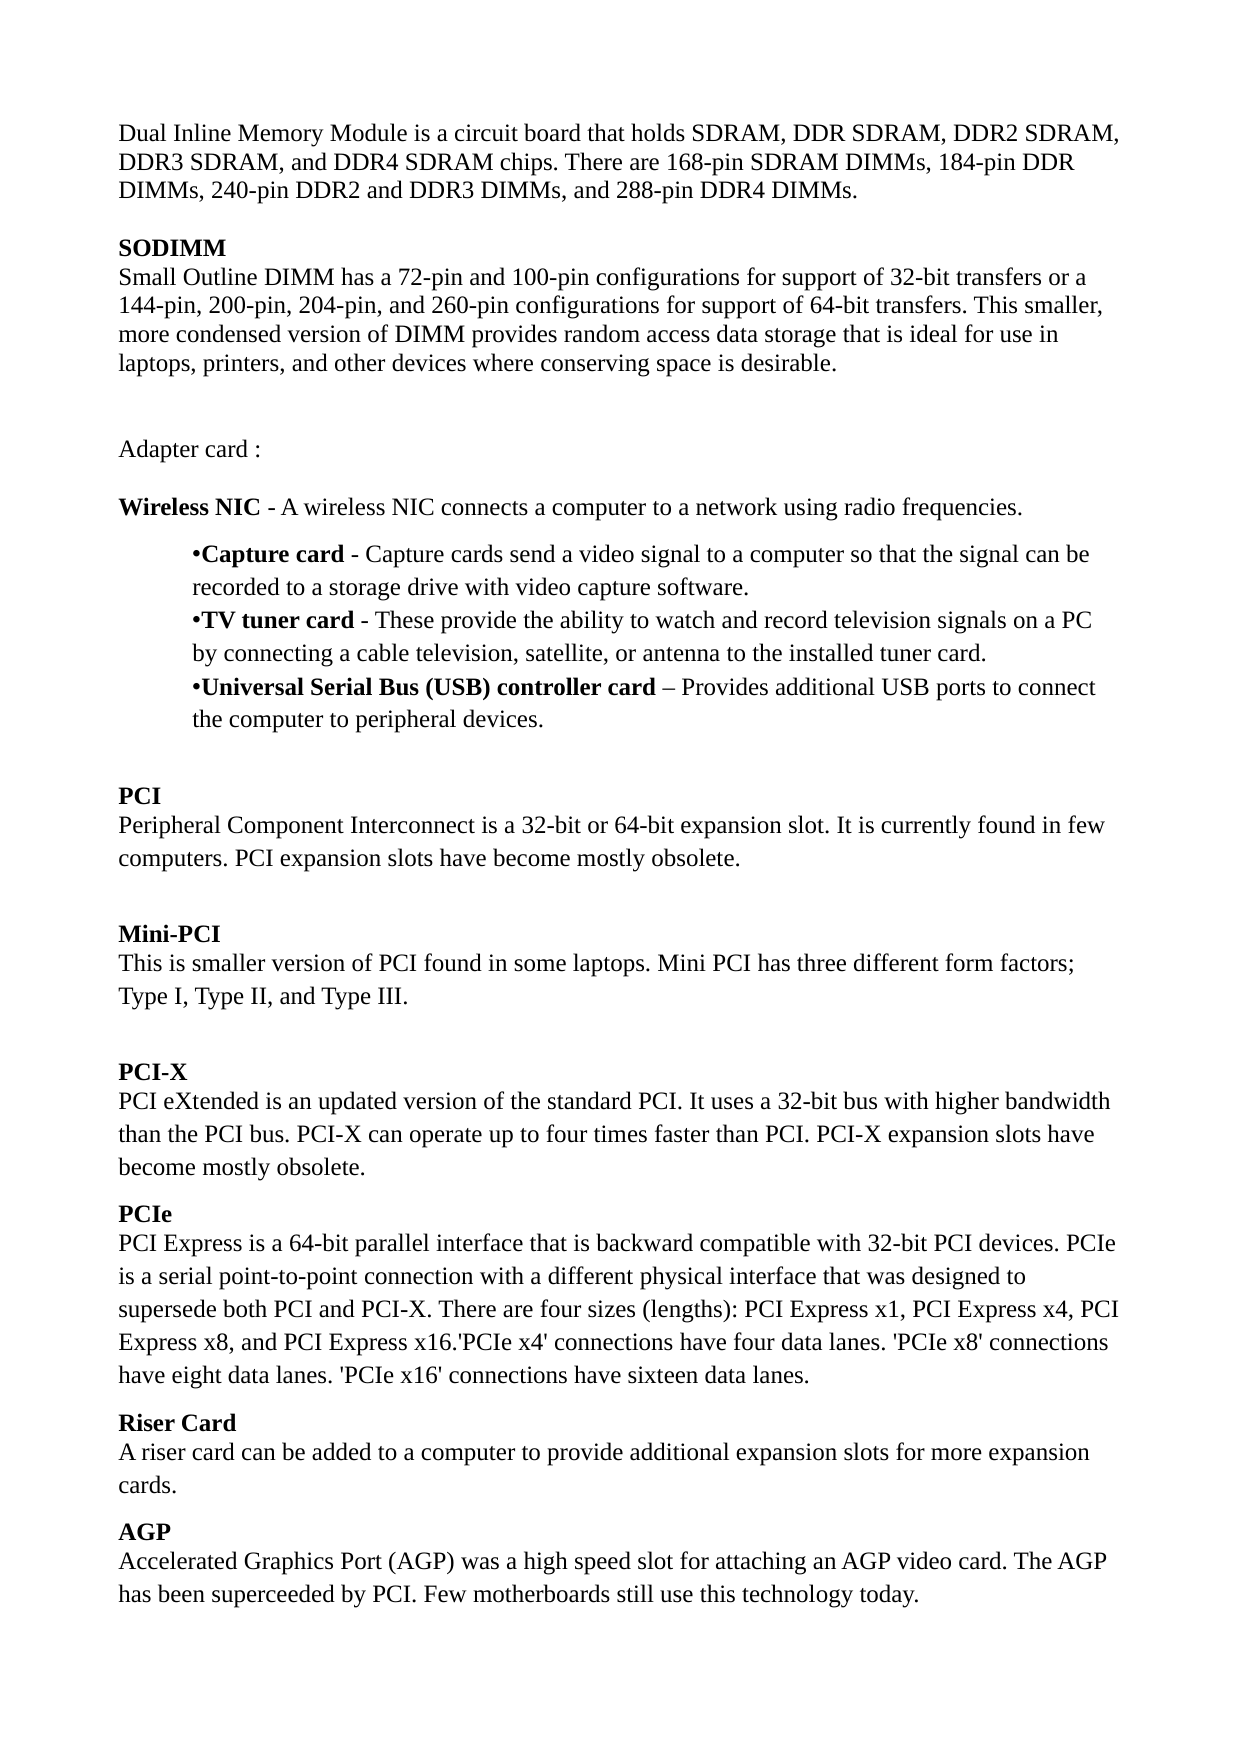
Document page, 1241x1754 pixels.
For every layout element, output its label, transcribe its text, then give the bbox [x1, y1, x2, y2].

text Wireless NIC - A wireless NIC connects a computer to a network using radio frequencies. [118, 492, 1122, 521]
text PCI [118, 781, 1122, 810]
text Peripheral Component Interconnect is a 32-bit or 64-bit expansion slot. It is currently found in few computers. PCI expansion slots have become mostly obsolete. [118, 810, 1122, 871]
text PCI eXtended is an updated version of the standard PCI. It uses a 32-bit bus with higher bandwidth than the PCI bus. PCI-X can operate up to four times faster than PCI. PCI-X expansion slots have become mostly obsolete. [118, 1086, 1122, 1181]
text Small Outline DIMM has a 72-pin and 100-pin configurations for support of 32-bit transfers or a 144-pin, 200-pin, 204-pin, and 260-pin configurations for support of 64-bit transfers. This smaller, more condensed version of DIMM provides random access data storage that is ideal for use in laptops, printers, and other devices where conserving space is desirable. [118, 262, 1122, 377]
list TV tuner card - These provide the ability to watch and record television signals on a PC by connecting a cable television, satellite, or antenna to the installed tuner card. [118, 606, 1122, 667]
text PCI-X [118, 1057, 1122, 1086]
text A riser card can be added to a computer to provide additional expansion slots for more expansion cards. [118, 1437, 1122, 1498]
text Mini-PCI [118, 919, 1122, 948]
text Adapter card : [118, 434, 1122, 463]
text Accelerated Graphics Port (AGP) was a high speed slot for attaching an AGP video card. The AGP has been superceeded by PCI. Few motherboards still use this technology today. [118, 1546, 1122, 1608]
text SODIMM [118, 233, 1122, 262]
text Riser Card [118, 1408, 1122, 1437]
text PCI Express is a 64-bit parallel interface that is backward compatible with 32-bit PCI devices. PCIe is a serial point-to-point connection with a different physical interface that was designed to supersede both PCI and PCI-X. There are four sizes (lengths): PCI Express x1, PCI Express x4, PCI Express x8, and PCI Express x16.'PCIe x4' connections have four data lanes. 'PCIe x8' connections have eight data lanes. 'PCIe x16' connections have sixteen data lanes. [118, 1228, 1122, 1389]
text This is smaller version of PCI found in some laptops. Mini PCI has three different form factors; Type I, Type II, and Type III. [118, 948, 1122, 1009]
text PCIe [118, 1199, 1122, 1228]
list Universal Serial Bus (USB) controller card – Provides additional USB ports to connect the computer to peripheral devices. [118, 672, 1122, 733]
text AGP [118, 1517, 1122, 1546]
text Dual Inline Memory Module is a circuit board that holds SDRAM, DDR SDRAM, DDR2 SDRAM, DDR3 SDRAM, and DDR4 SDRAM chips. There are 168-pin SDRAM DIMMs, 184-pin DDR DIMMs, 240-pin DDR2 and DDR3 DIMMs, and 288-pin DDR4 DIMMs. [118, 118, 1122, 204]
list Capture card - Capture cards send a video signal to a computer so that the signal can be recorded to a storage drive with video capture software. [118, 539, 1122, 601]
